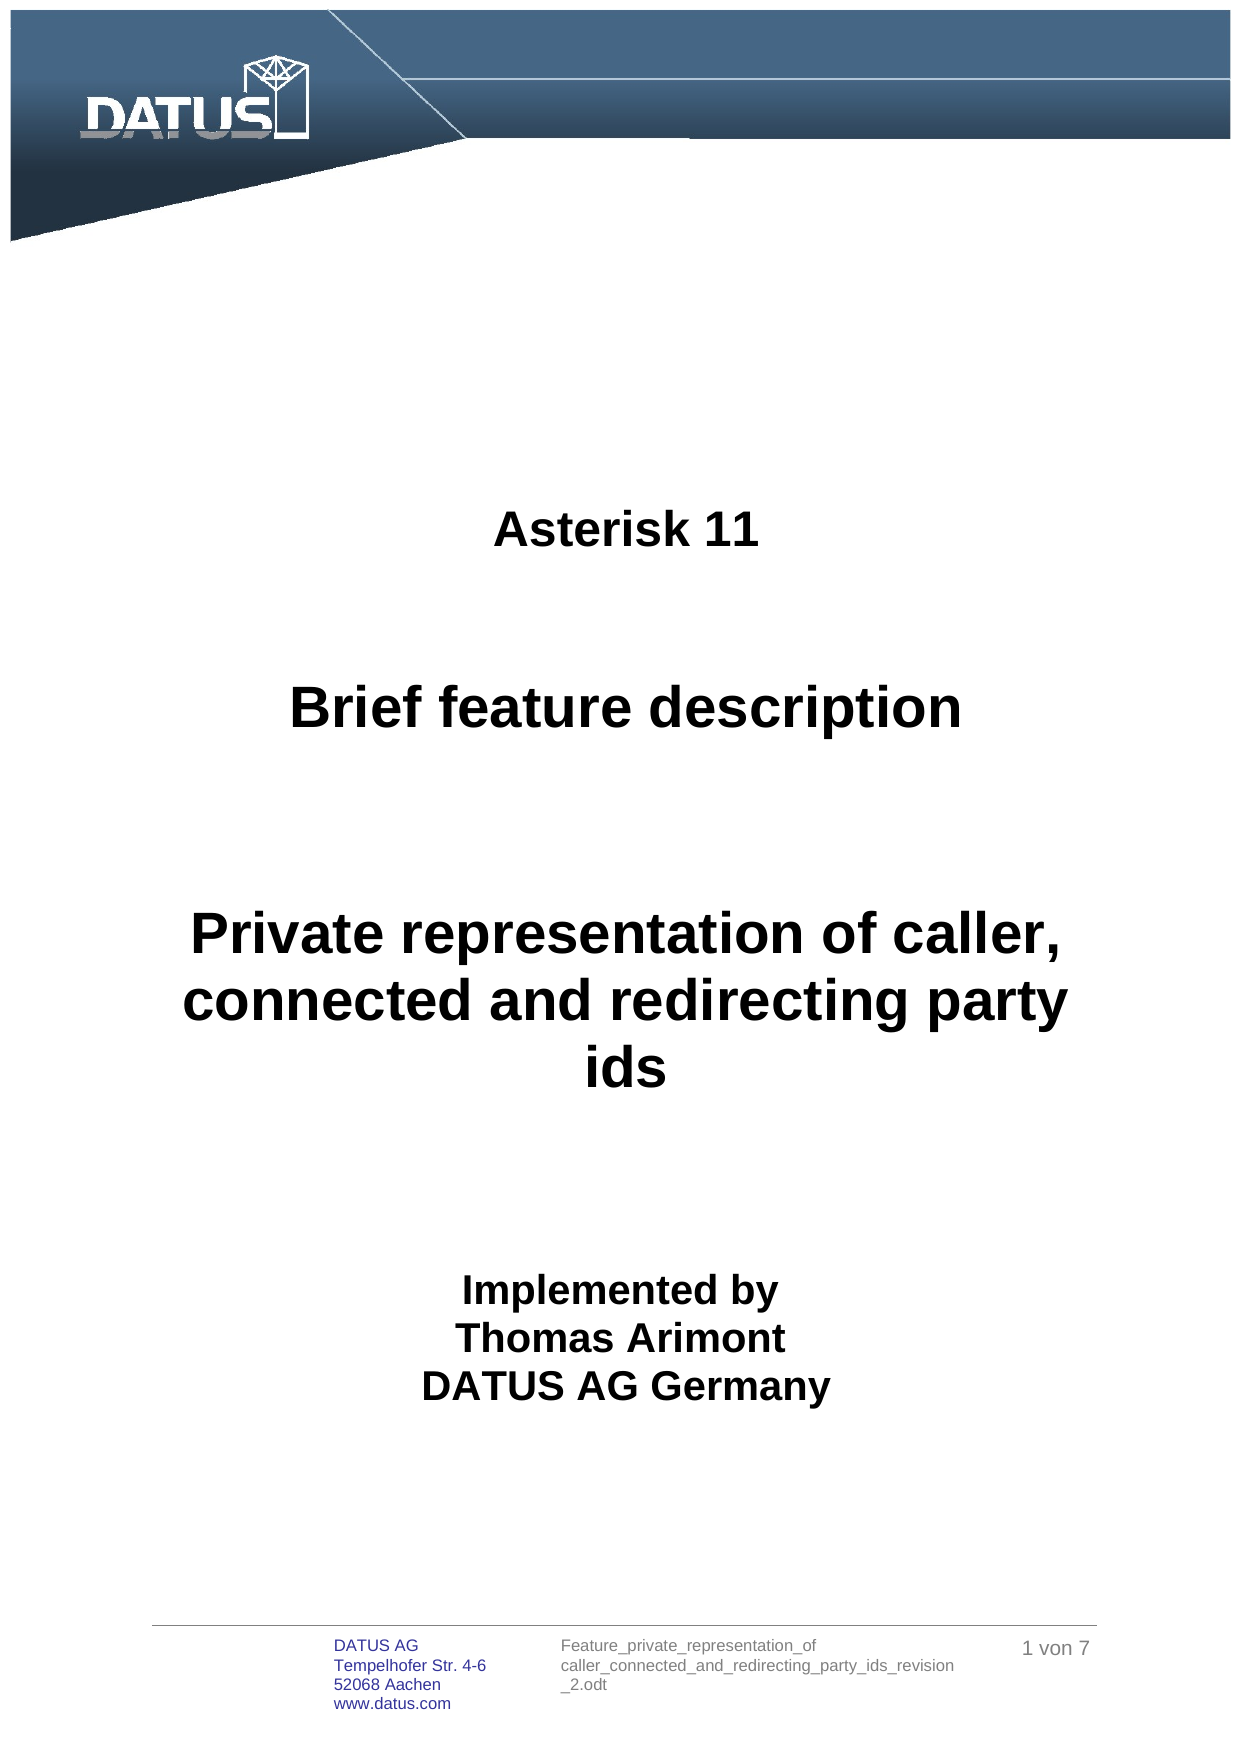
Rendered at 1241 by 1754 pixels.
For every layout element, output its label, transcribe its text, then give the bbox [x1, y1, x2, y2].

text Thomas Arimont [159, 1314, 1092, 1362]
text Brief feature description [159, 672, 1092, 739]
text Private representation of caller, connected and redirecting party ids [159, 899, 1092, 1100]
text Asterisk 11 [159, 500, 1092, 557]
text DATUS AG Germany [159, 1362, 1092, 1409]
picture [10, 9, 1231, 250]
text Implemented by [159, 1266, 1092, 1314]
